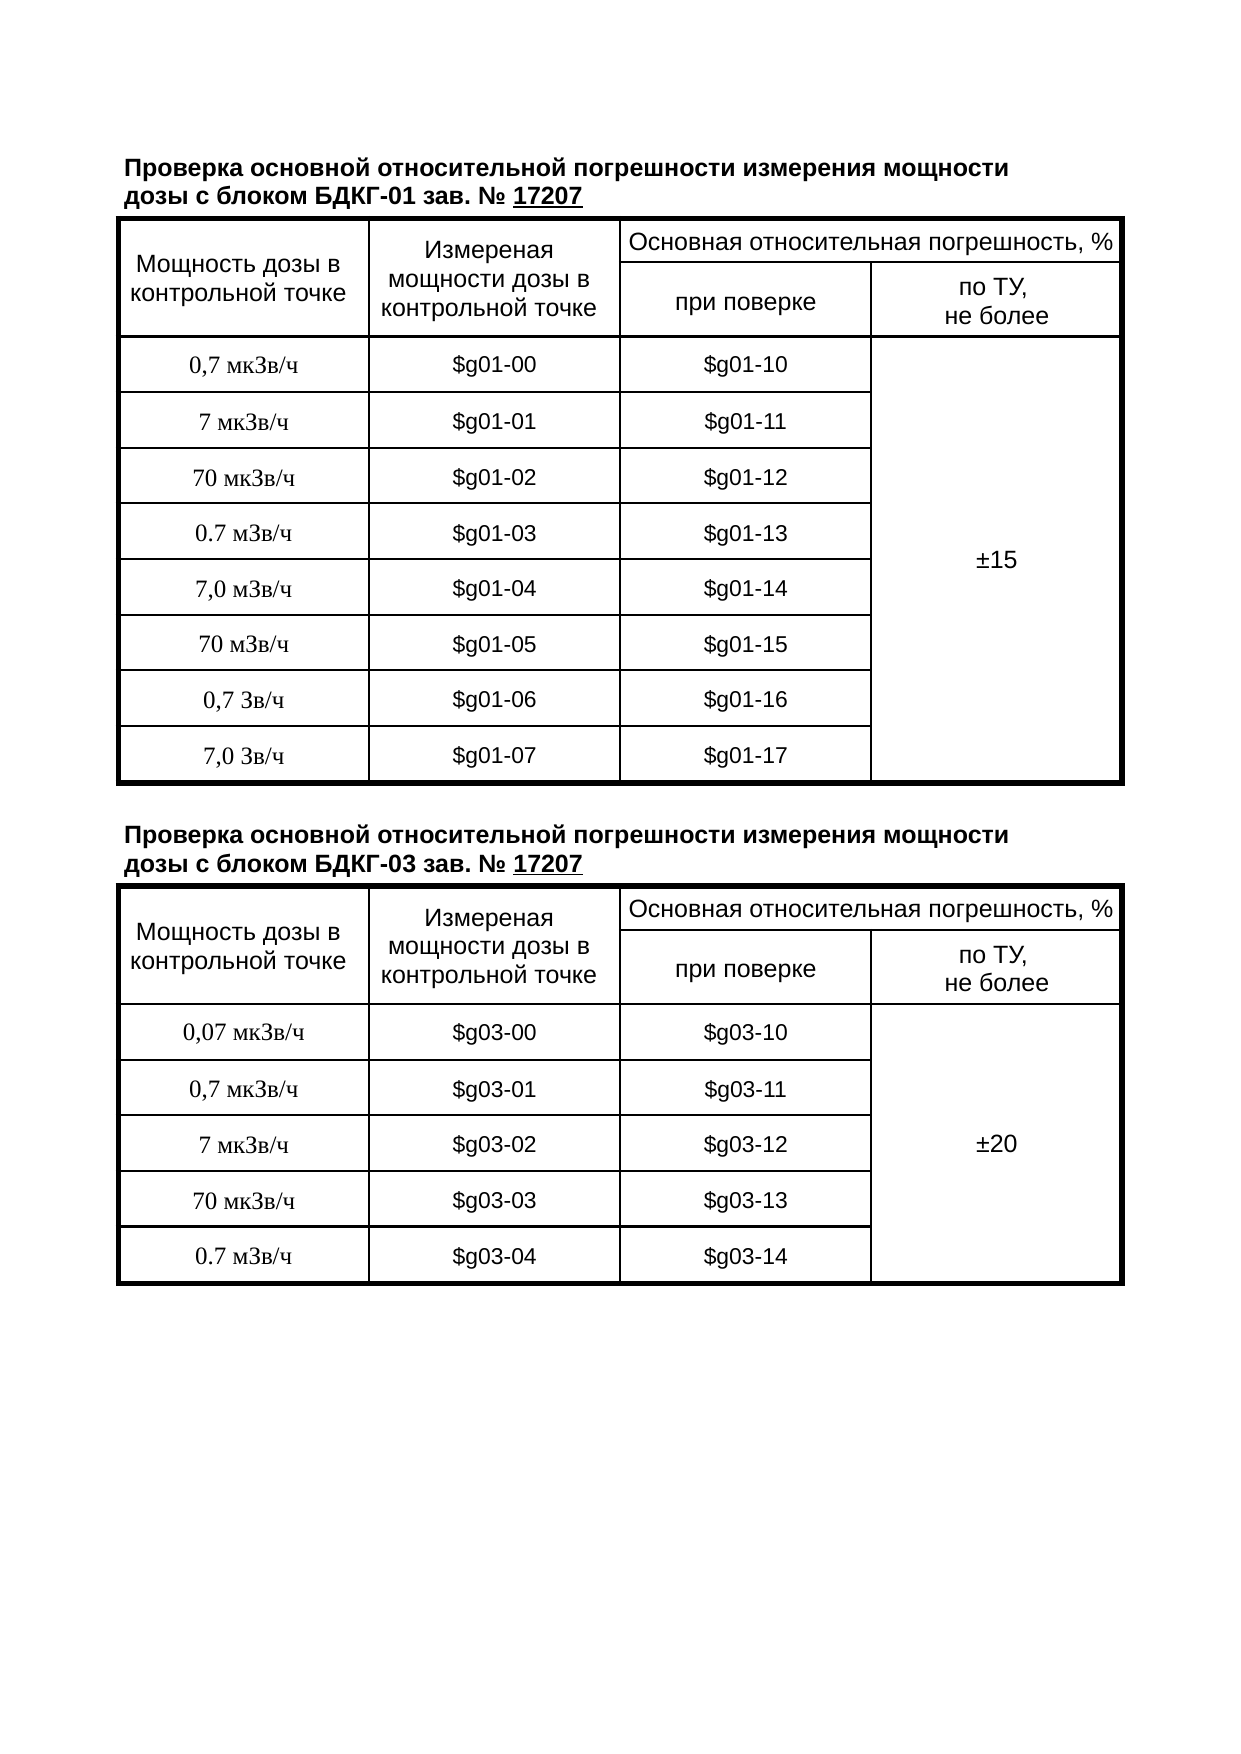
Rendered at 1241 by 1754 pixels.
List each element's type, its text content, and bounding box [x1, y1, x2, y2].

table_cell $g01-11 [621, 393, 870, 447]
table_cell Измереная мощности дозы в контрольной точке [370, 221, 619, 335]
table_cell $g03-10 [621, 1005, 870, 1058]
table_cell 70 мЗв/ч [121, 616, 368, 669]
table_cell $g03-02 [370, 1116, 619, 1170]
table_cell $g01-02 [370, 449, 619, 502]
table_cell Мощность дозы в контрольной точке [121, 889, 368, 1003]
table_cell Основная относительная погрешность, % [621, 221, 1119, 261]
table_cell Основная относительная погрешность, % [621, 889, 1119, 929]
table_cell $g03-13 [621, 1172, 870, 1225]
table_cell 7,0 мЗв/ч [121, 560, 368, 613]
table_cell $g03-01 [370, 1061, 619, 1114]
table_cell 7 мкЗв/ч [121, 1116, 368, 1170]
table_cell $g01-06 [370, 671, 619, 725]
table_cell по ТУ, не более [872, 931, 1119, 1003]
table_cell 7,0 Зв/ч [121, 727, 368, 780]
table_cell $g03-04 [370, 1228, 619, 1281]
table_cell ±20 [872, 1005, 1119, 1281]
table_cell $g01-05 [370, 616, 619, 669]
table_header Проверка основной относительной погрешности измерения мощности дозы с блоком БДКГ-03 зав. № 17207 [118, 786, 1122, 883]
table_header Проверка основной относительной погрешности измерения мощности дозы с блоком БДКГ-01 зав. № 17207 [118, 118, 1122, 216]
table_cell $g03-00 [370, 1005, 619, 1058]
table_cell $g03-03 [370, 1172, 619, 1225]
table_cell $g01-00 [370, 338, 619, 391]
table_cell $g03-12 [621, 1116, 870, 1170]
table_cell 70 мкЗв/ч [121, 449, 368, 502]
table_cell $g01-01 [370, 393, 619, 447]
table_cell $g01-07 [370, 727, 619, 780]
table_cell 0.7 мЗв/ч [121, 1228, 368, 1281]
table_cell при поверке [621, 931, 870, 1003]
table_cell $g01-04 [370, 560, 619, 613]
table_cell по ТУ, не более [872, 263, 1119, 335]
table_cell 0.7 мЗв/ч [121, 504, 368, 558]
table_cell $g01-14 [621, 560, 870, 613]
table_cell $g03-11 [621, 1061, 870, 1114]
table_cell 7 мкЗв/ч [121, 393, 368, 447]
table_cell $g01-12 [621, 449, 870, 502]
table_cell $g03-14 [621, 1228, 870, 1281]
table_cell $g01-17 [621, 727, 870, 780]
table_cell 70 мкЗв/ч [121, 1172, 368, 1225]
table_cell ±15 [872, 338, 1119, 780]
table_cell $g01-13 [621, 504, 870, 558]
table_cell 0,7 мкЗв/ч [121, 338, 368, 391]
table_cell при поверке [621, 263, 870, 335]
table_cell Мощность дозы в контрольной точке [121, 221, 368, 335]
table_cell $g01-03 [370, 504, 619, 558]
table_cell $g01-16 [621, 671, 870, 725]
table_cell $g01-15 [621, 616, 870, 669]
table_cell $g01-10 [621, 338, 870, 391]
table_cell 0,7 мкЗв/ч [121, 1061, 368, 1114]
table_cell Измереная мощности дозы в контрольной точке [370, 889, 619, 1003]
table_cell 0,7 Зв/ч [121, 671, 368, 725]
table_cell 0,07 мкЗв/ч [121, 1005, 368, 1058]
